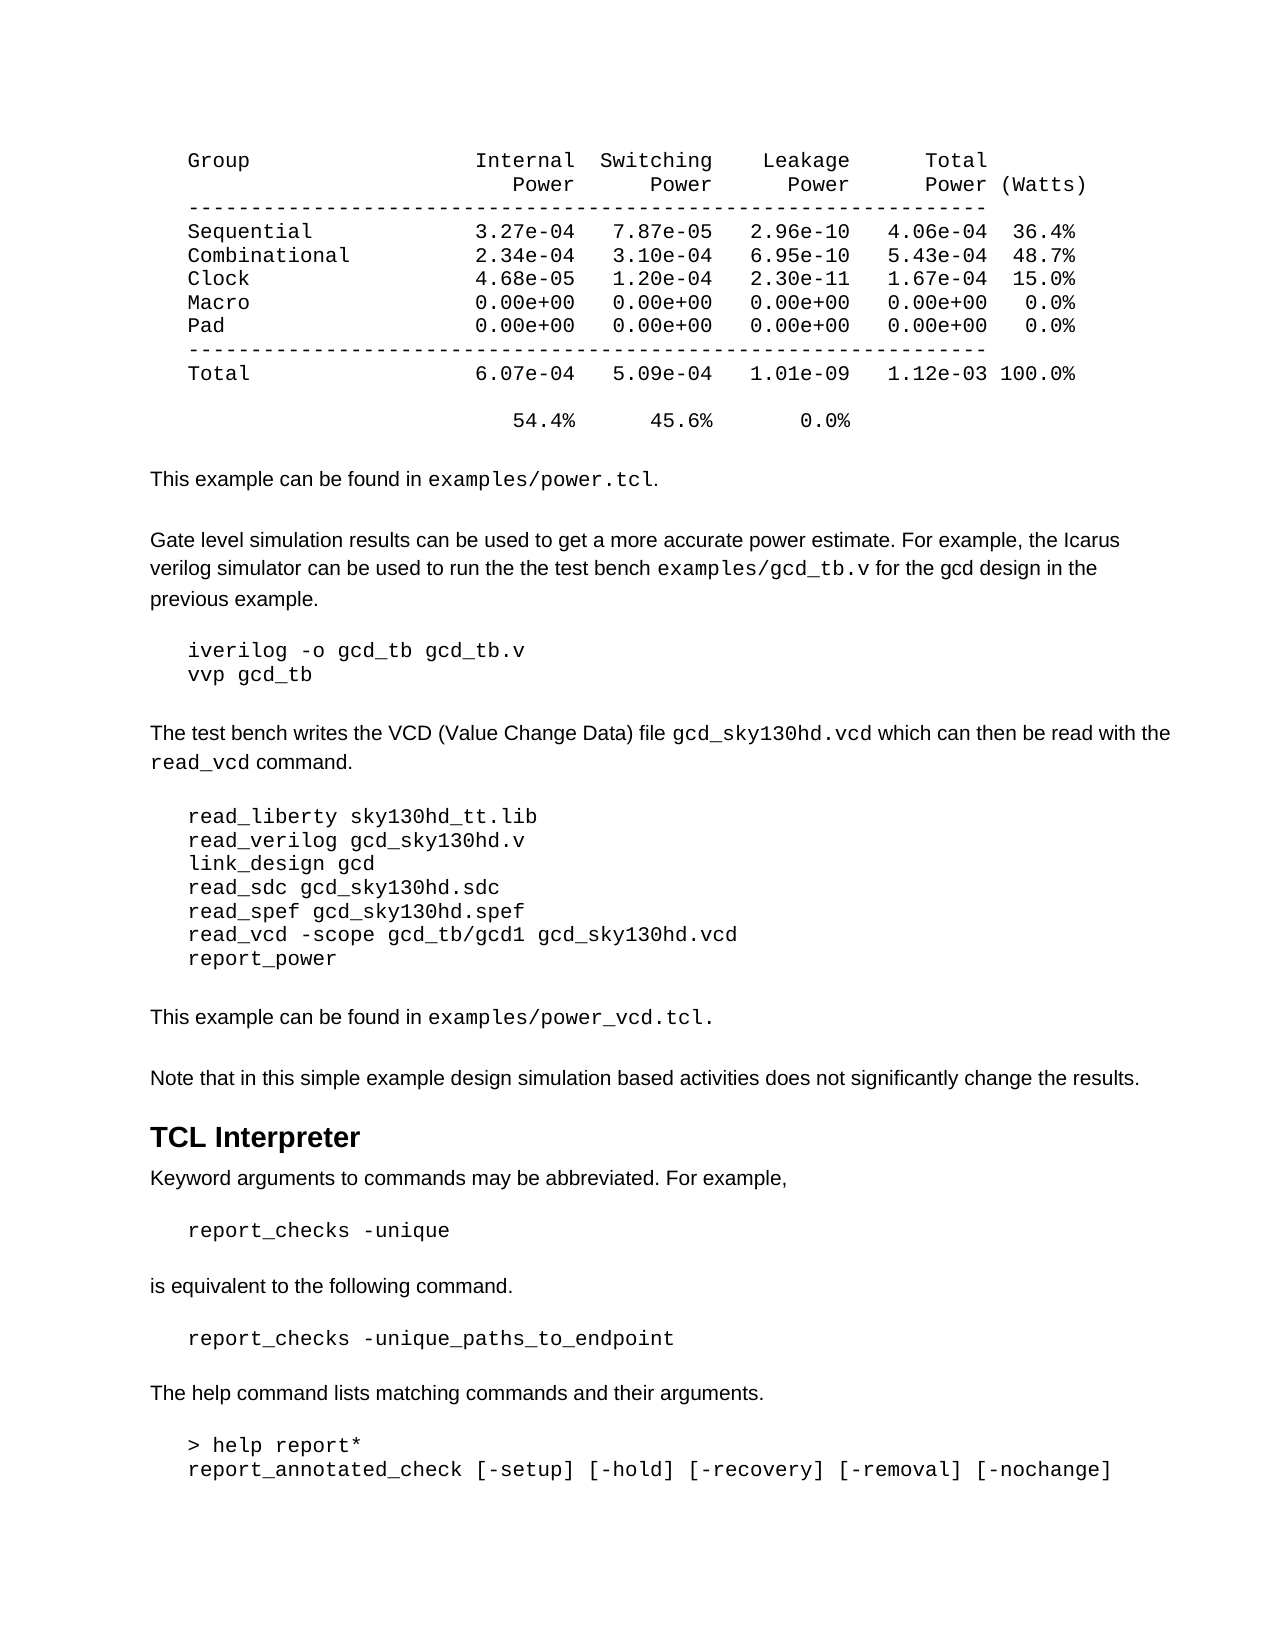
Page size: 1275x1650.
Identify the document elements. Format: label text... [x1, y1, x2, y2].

text report_checks -unique_paths_to_endpoint [187, 1327, 1180, 1351]
text Note that in this simple example design simulation based activities does not significantly change the results. [150, 1061, 1180, 1090]
text This example can be found in examples/power_vcd.tcl. [150, 1002, 1180, 1031]
text iverilog -o gcd_tb gcd_tb.v vvp gcd_tb [187, 640, 1180, 688]
text > help report* report_annotated_check [-setup] [-hold] [-recovery] [-removal] [-nochange] [187, 1435, 1180, 1482]
text report_checks -unique [187, 1220, 1180, 1243]
text Keyword arguments to commands may be abbreviated. For example, [150, 1166, 1180, 1190]
text is equivalent to the following command. [150, 1273, 1180, 1297]
text The help command lists matching commands and their arguments. [150, 1381, 1180, 1405]
text Gate level simulation results can be used to get a more accurate power estimate. For example, the Icarus verilog simulator can be used to run the the test bench examples/gcd_tb.v for the gcd design in the previous example. [150, 523, 1180, 610]
text Group Internal Switching Leakage Total Power Power Power Power (Watts) ---------------------------------------------------------------- Sequential 3.27e-04 7.87e-05 2.96e-10 4.06e-04 36.4% Combinational 2.34e-04 3.10e-04 6.95e-10 5.43e-04 48.7% Clock 4.68e-05 1.20e-04 2.30e-11 1.67e-04 15.0% Macro 0.00e+00 0.00e+00 0.00e+00 0.00e+00 0.0% Pad 0.00e+00 0.00e+00 0.00e+00 0.00e+00 0.0% ---------------------------------------------------------------- Total 6.07e-04 5.09e-04 1.01e-09 1.12e-03 100.0% 54.4% 45.6% 0.0% [187, 150, 1180, 434]
text The test bench writes the VCD (Value Change Data) file gcd_sky130hd.vcd which can then be read with the read_vcd command. [150, 718, 1180, 776]
text This example can be found in examples/power.tcl. [150, 464, 1180, 493]
text read_liberty sky130hd_tt.lib read_verilog gcd_sky130hd.v link_design gcd read_sdc gcd_sky130hd.sdc read_spef gcd_sky130hd.spef read_vcd -scope gcd_tb/gcd1 gcd_sky130hd.vcd report_power [187, 806, 1180, 972]
subtitle TCL Interpreter [150, 1120, 1180, 1153]
